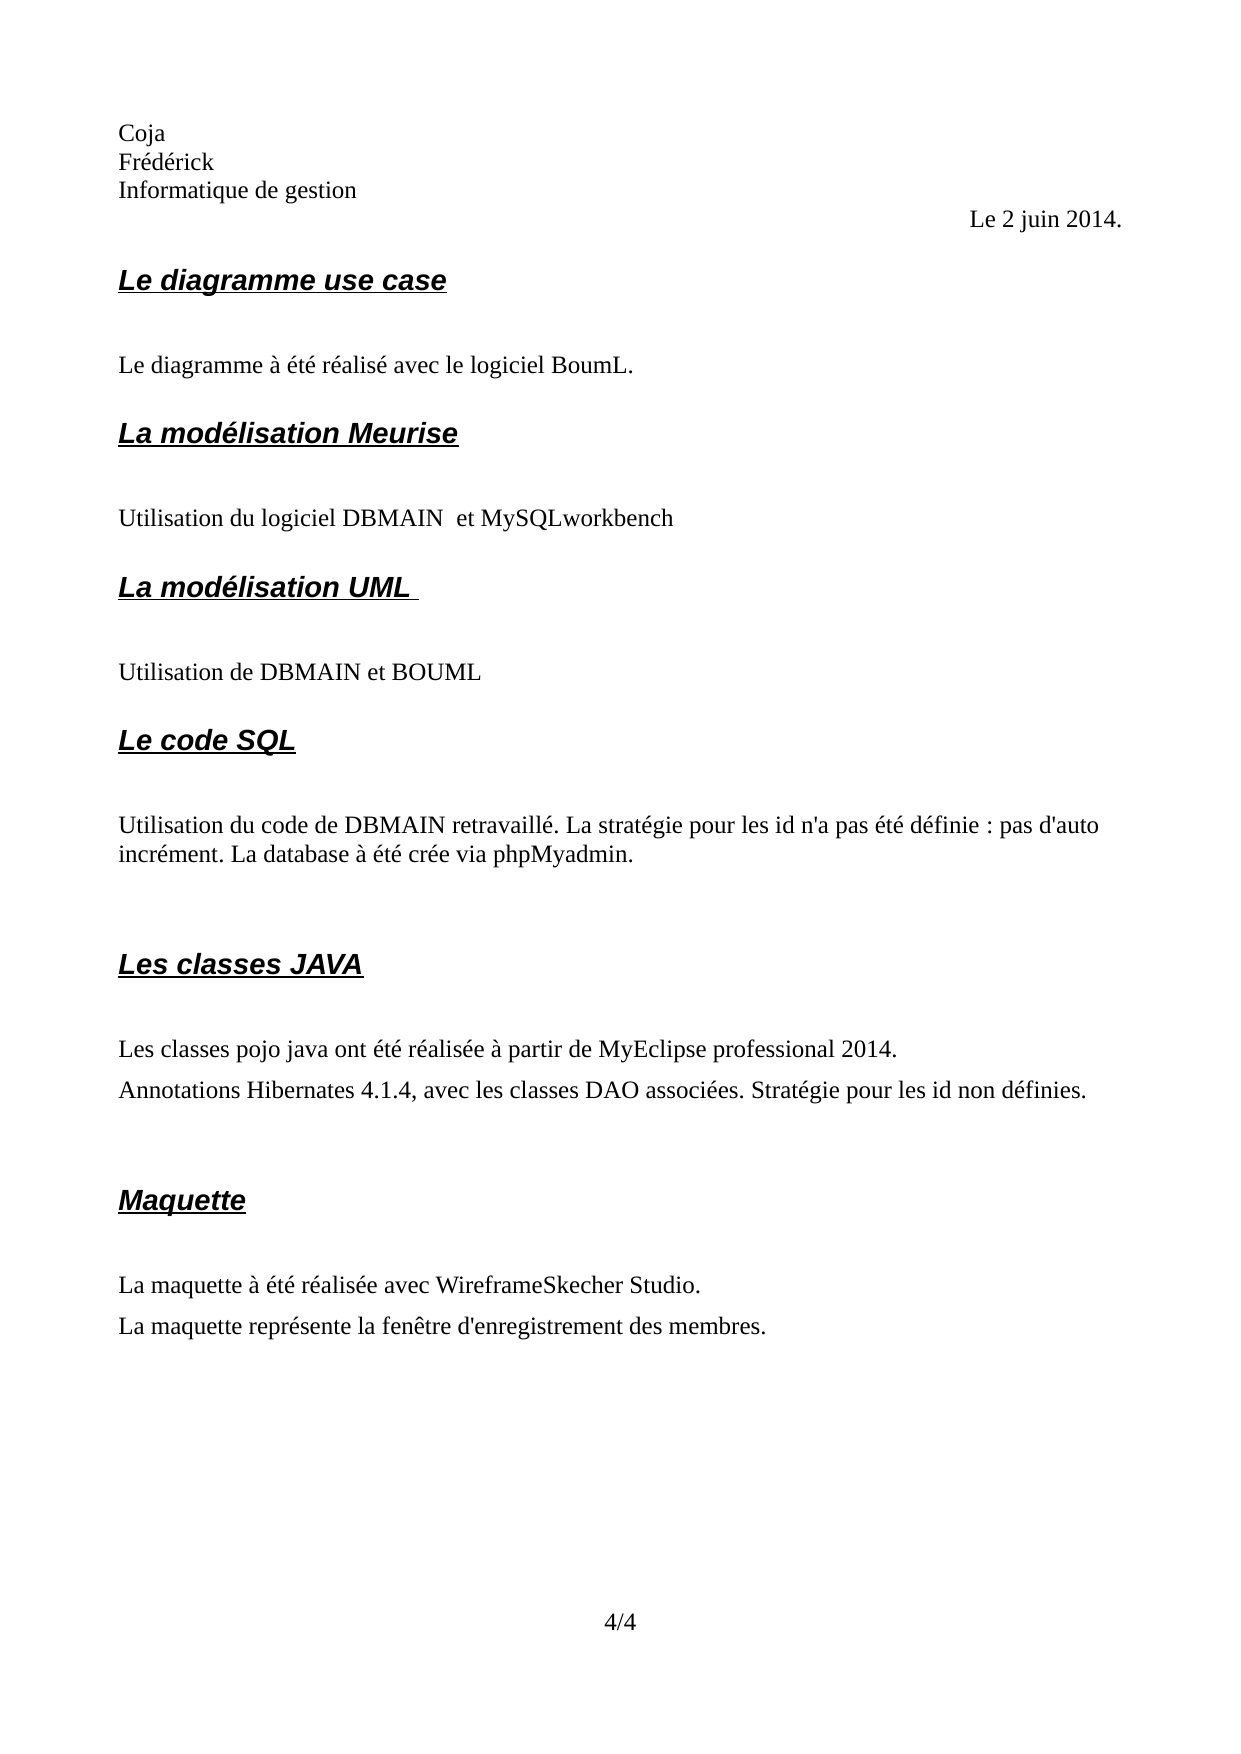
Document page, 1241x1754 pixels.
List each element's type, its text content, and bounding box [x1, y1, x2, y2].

text Utilisation de DBMAIN et BOUML [118, 657, 1122, 686]
subtitle Maquette [118, 1183, 1122, 1216]
text Annotations Hibernates 4.1.4, avec les classes DAO associées. Stratégie pour les id non définies. [118, 1075, 1122, 1104]
subtitle La modélisation Meurise [118, 416, 1122, 450]
subtitle Les classes JAVA [118, 947, 1122, 980]
text Le diagramme à été réalisé avec le logiciel BoumL. [118, 350, 1122, 379]
text Les classes pojo java ont été réalisée à partir de MyEclipse professional 2014. [118, 1034, 1122, 1063]
text Utilisation du code de DBMAIN retravaillé. La stratégie pour les id n'a pas été définie : pas d'auto incrément. La database à été crée via phpMyadmin. [118, 811, 1122, 868]
text La maquette représente la fenêtre d'enregistrement des membres. [118, 1311, 1122, 1340]
text Utilisation du logiciel DBMAIN et MySQLworkbench [118, 503, 1122, 532]
text La maquette à été réalisée avec WireframeSkecher Studio. [118, 1270, 1122, 1299]
subtitle Le code SQL [118, 723, 1122, 757]
subtitle Le diagramme use case [118, 263, 1122, 296]
subtitle La modélisation UML [118, 570, 1122, 603]
